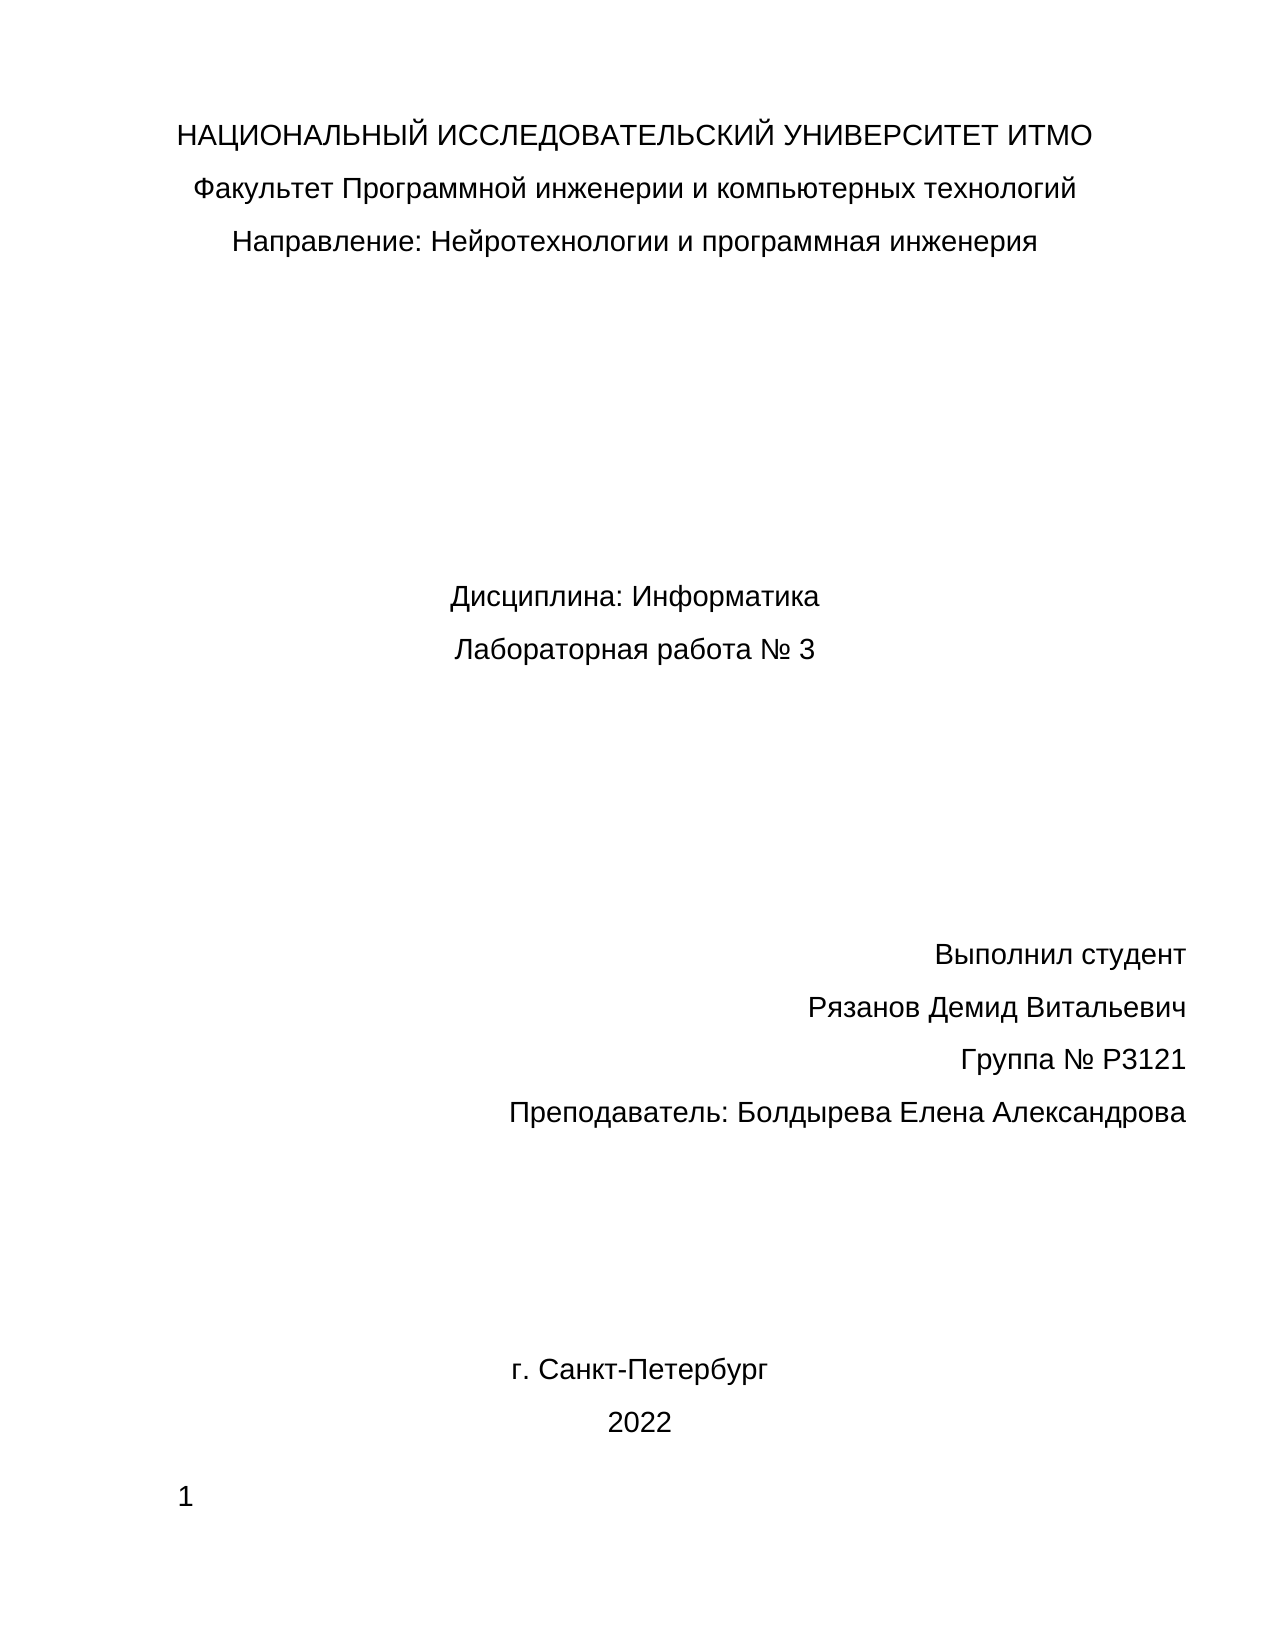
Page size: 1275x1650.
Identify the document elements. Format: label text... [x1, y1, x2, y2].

text Факультет Программной инженерии и компьютерных технологий [83, 171, 1186, 204]
text Рязанов Демид Витальевич [83, 989, 1186, 1023]
text 2022 [93, 1405, 1186, 1438]
text Лабораторная работа № 3 [83, 632, 1186, 665]
text Преподаватель: Болдырева Елена Александрова [83, 1095, 1186, 1129]
text Группа № Р3121 [83, 1042, 1186, 1076]
text НАЦИОНАЛЬНЫЙ ИССЛЕДОВАТЕЛЬСКИЙ УНИВЕРСИТЕТ ИТМО [83, 118, 1186, 152]
text г. Санкт-Петербург [93, 1352, 1186, 1386]
text Дисциплина: Информатика [83, 579, 1186, 613]
text Выполнил студент [83, 937, 1186, 970]
text Направление: Нейротехнологии и программная инженерия [83, 224, 1186, 257]
